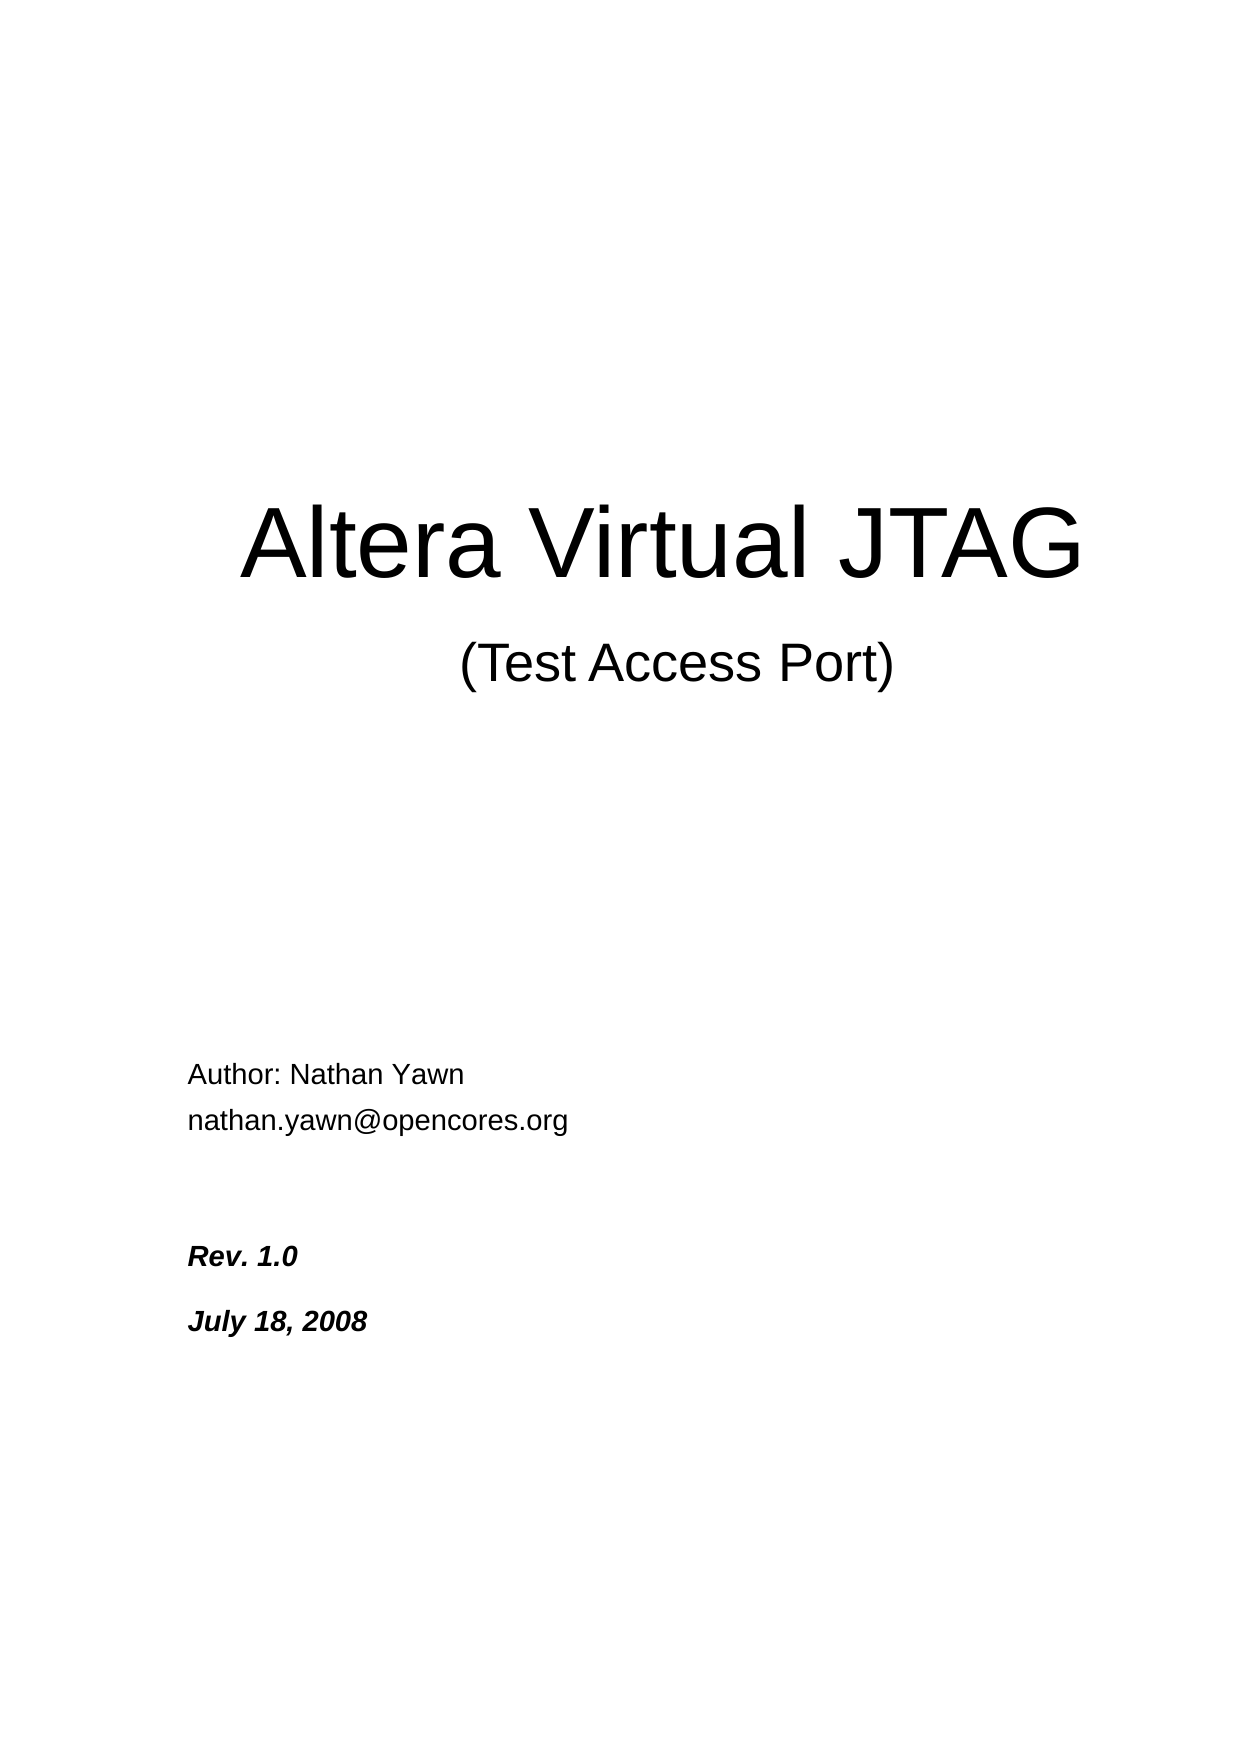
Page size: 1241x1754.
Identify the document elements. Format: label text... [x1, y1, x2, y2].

subtitle Rev. 1.0 [187, 1239, 1167, 1272]
subtitle July 18, 2008 [187, 1304, 1167, 1337]
title (Test Access Port) [187, 630, 1167, 692]
title Altera Virtual JTAG [187, 484, 1167, 599]
text nathan.yawn@opencores.org [187, 1103, 1167, 1137]
text Author: Nathan Yawn [187, 1057, 1167, 1091]
